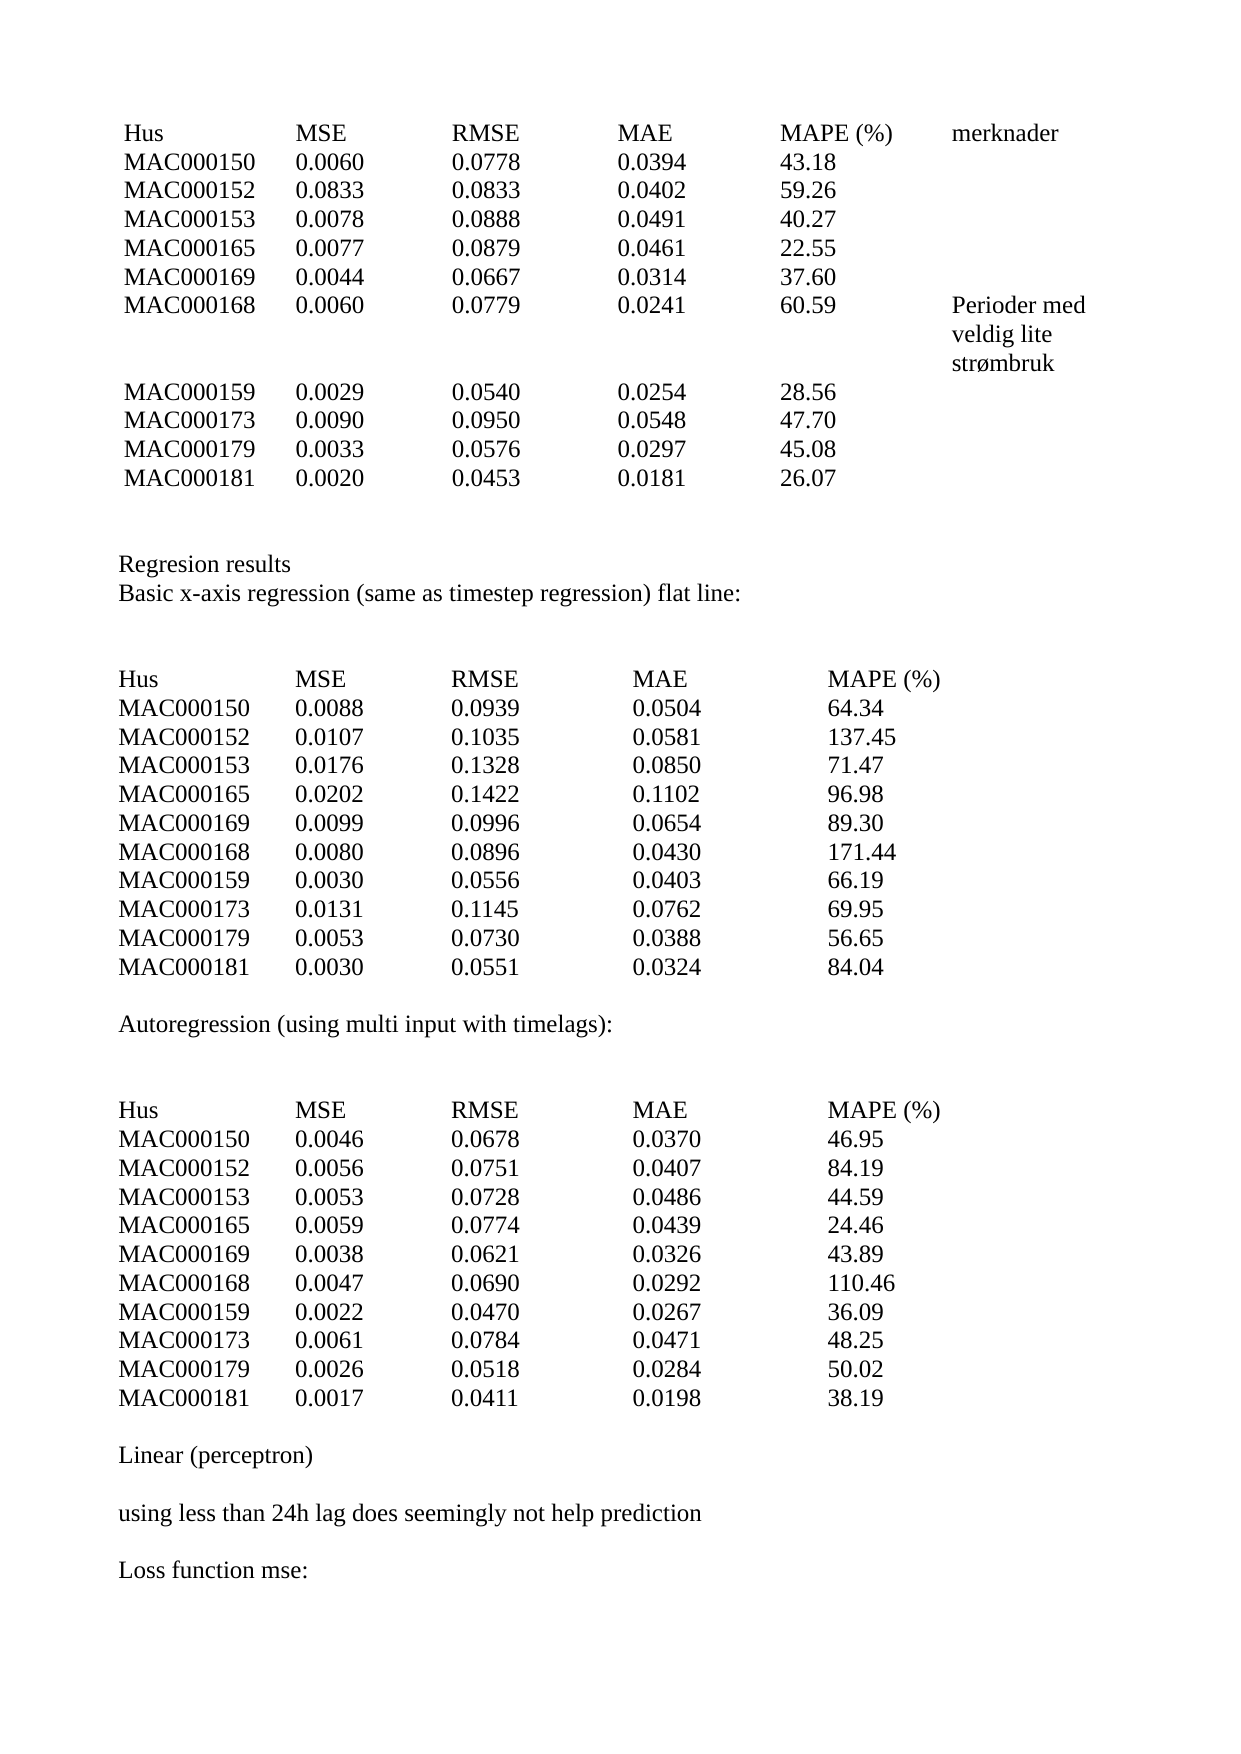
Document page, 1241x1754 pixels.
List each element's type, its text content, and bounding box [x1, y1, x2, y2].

table_cell MAC000165 [124, 233, 295, 262]
table_cell Perioder med veldig lite strømbruk [952, 291, 1123, 377]
table_cell 60.59 [780, 291, 952, 377]
table_cell 0.0540 [452, 377, 617, 406]
table_cell 0.0667 [452, 262, 617, 291]
table_cell 0.0411 [451, 1383, 632, 1412]
table_cell 0.0078 [295, 204, 452, 233]
table_cell 0.0774 [451, 1211, 632, 1239]
table_header MAE [617, 118, 780, 147]
table_cell 0.0548 [617, 406, 780, 434]
table_cell 0.0728 [451, 1182, 632, 1211]
table_cell 0.0850 [632, 751, 827, 779]
table_cell 0.0556 [451, 866, 632, 894]
table_cell 0.0403 [632, 866, 827, 894]
table_cell MAC000179 [124, 434, 295, 463]
table_cell 137.45 [828, 722, 998, 751]
table_cell MAC000153 [124, 204, 295, 233]
table_cell 0.0030 [295, 866, 451, 894]
table_cell 0.0314 [617, 262, 780, 291]
table_header Hus [118, 664, 295, 693]
table_cell 0.0046 [295, 1124, 451, 1153]
table_header MAPE (%) [780, 118, 952, 147]
table_cell 0.0181 [617, 463, 780, 492]
table_cell MAC000152 [124, 176, 295, 204]
table_cell 0.0678 [451, 1124, 632, 1153]
table_cell [952, 377, 1123, 406]
table_cell 0.0254 [617, 377, 780, 406]
table_cell 0.0778 [452, 147, 617, 176]
table_cell 0.0060 [295, 291, 452, 377]
table_cell 48.25 [828, 1326, 998, 1354]
table_cell 0.0504 [632, 693, 827, 722]
table_cell 0.0029 [295, 377, 452, 406]
table_cell 0.0784 [451, 1326, 632, 1354]
table_cell MAC000173 [118, 894, 295, 923]
table_cell MAC000181 [118, 952, 295, 981]
table_header merknader [952, 118, 1123, 147]
table_cell 0.0471 [632, 1326, 827, 1354]
table_cell 0.0576 [452, 434, 617, 463]
table_cell 0.0407 [632, 1153, 827, 1182]
table_cell MAC000168 [118, 837, 295, 866]
table_cell 0.0297 [617, 434, 780, 463]
table_cell MAC000168 [124, 291, 295, 377]
text Autoregression (using multi input with timelags): [118, 1009, 1122, 1038]
table_cell [952, 406, 1123, 434]
table_cell 0.0879 [452, 233, 617, 262]
table_cell [952, 463, 1123, 492]
table_cell 0.1145 [451, 894, 632, 923]
table_header MAPE (%) [828, 1096, 998, 1124]
table_cell MAC000152 [118, 722, 295, 751]
table_cell 50.02 [828, 1354, 998, 1383]
table_cell 0.0059 [295, 1211, 451, 1239]
table_cell 0.0430 [632, 837, 827, 866]
table_cell [952, 262, 1123, 291]
table_cell MAC000169 [118, 1239, 295, 1268]
table_cell 0.0038 [295, 1239, 451, 1268]
table_cell 0.0751 [451, 1153, 632, 1182]
table_header MAE [632, 1096, 827, 1124]
table_cell 0.0017 [295, 1383, 451, 1412]
table_cell 0.0491 [617, 204, 780, 233]
table_cell 0.0370 [632, 1124, 827, 1153]
text Linear (perceptron) [118, 1441, 1122, 1469]
table_cell 0.0107 [295, 722, 451, 751]
table_cell 0.0690 [451, 1268, 632, 1297]
table_cell 0.1102 [632, 779, 827, 808]
table_cell 36.09 [828, 1297, 998, 1326]
table_cell MAC000152 [118, 1153, 295, 1182]
table_cell 0.0053 [295, 923, 451, 952]
table_cell MAC000168 [118, 1268, 295, 1297]
table_cell 69.95 [828, 894, 998, 923]
table_cell 0.0326 [632, 1239, 827, 1268]
table_cell 0.0056 [295, 1153, 451, 1182]
table_cell 0.0730 [451, 923, 632, 952]
table_cell [952, 233, 1123, 262]
table_cell 84.04 [828, 952, 998, 981]
table_cell 0.0060 [295, 147, 452, 176]
table_cell 0.0090 [295, 406, 452, 434]
table_header MSE [295, 664, 451, 693]
text Loss function mse: [118, 1556, 1122, 1584]
table_cell 96.98 [828, 779, 998, 808]
table_cell MAC000173 [118, 1326, 295, 1354]
table_header MAPE (%) [828, 664, 998, 693]
table_header MSE [295, 1096, 451, 1124]
table_cell 0.0077 [295, 233, 452, 262]
table_cell 0.0581 [632, 722, 827, 751]
table_cell 43.89 [828, 1239, 998, 1268]
table_cell 0.0779 [452, 291, 617, 377]
table_cell 0.0099 [295, 808, 451, 837]
table_cell [952, 434, 1123, 463]
table_cell 0.0888 [452, 204, 617, 233]
table_cell 0.0131 [295, 894, 451, 923]
table_cell 71.47 [828, 751, 998, 779]
table_cell 110.46 [828, 1268, 998, 1297]
table_cell MAC000159 [124, 377, 295, 406]
table_cell 0.0026 [295, 1354, 451, 1383]
table_cell 0.1422 [451, 779, 632, 808]
text Regresion results [118, 549, 1122, 578]
table_cell 0.0896 [451, 837, 632, 866]
table_cell 0.0388 [632, 923, 827, 952]
table_header RMSE [452, 118, 617, 147]
table_cell 0.0402 [617, 176, 780, 204]
table_cell MAC000153 [118, 1182, 295, 1211]
table_header RMSE [451, 664, 632, 693]
table_cell 0.0030 [295, 952, 451, 981]
table_cell 0.0080 [295, 837, 451, 866]
table_cell 0.0241 [617, 291, 780, 377]
table_cell MAC000159 [118, 1297, 295, 1326]
table_cell 66.19 [828, 866, 998, 894]
table_cell 0.0176 [295, 751, 451, 779]
table_cell 0.0470 [451, 1297, 632, 1326]
table_cell 0.0198 [632, 1383, 827, 1412]
table_cell 0.0762 [632, 894, 827, 923]
table_cell 0.0654 [632, 808, 827, 837]
table_cell 46.95 [828, 1124, 998, 1153]
table_cell 0.0551 [451, 952, 632, 981]
table_cell 40.27 [780, 204, 952, 233]
table_cell 0.0518 [451, 1354, 632, 1383]
table_cell 0.1328 [451, 751, 632, 779]
table_cell [952, 147, 1123, 176]
table_cell 0.0996 [451, 808, 632, 837]
table_cell 56.65 [828, 923, 998, 952]
table_cell MAC000150 [124, 147, 295, 176]
table_header MSE [295, 118, 452, 147]
table_cell MAC000159 [118, 866, 295, 894]
table_cell MAC000165 [118, 1211, 295, 1239]
text using less than 24h lag does seemingly not help prediction [118, 1498, 1122, 1527]
table_cell 89.30 [828, 808, 998, 837]
table_cell 0.0461 [617, 233, 780, 262]
table_cell 0.0324 [632, 952, 827, 981]
table_cell 0.0833 [452, 176, 617, 204]
table_cell 0.0284 [632, 1354, 827, 1383]
table_cell 0.0439 [632, 1211, 827, 1239]
table_cell MAC000179 [118, 923, 295, 952]
table_cell MAC000169 [118, 808, 295, 837]
table_cell 37.60 [780, 262, 952, 291]
table_cell 0.1035 [451, 722, 632, 751]
table_cell 0.0950 [452, 406, 617, 434]
table_cell 64.34 [828, 693, 998, 722]
table_cell 0.0486 [632, 1182, 827, 1211]
table_cell MAC000165 [118, 779, 295, 808]
table_cell 0.0394 [617, 147, 780, 176]
table_cell 22.55 [780, 233, 952, 262]
table_header Hus [124, 118, 295, 147]
table_cell MAC000179 [118, 1354, 295, 1383]
table_cell 0.0088 [295, 693, 451, 722]
table_cell 0.0022 [295, 1297, 451, 1326]
table_cell 59.26 [780, 176, 952, 204]
table_header MAE [632, 664, 827, 693]
table_cell 24.46 [828, 1211, 998, 1239]
table_cell 0.0202 [295, 779, 451, 808]
table_cell [952, 176, 1123, 204]
table_cell 0.0044 [295, 262, 452, 291]
table_cell [952, 204, 1123, 233]
table_cell MAC000153 [118, 751, 295, 779]
table_cell 0.0453 [452, 463, 617, 492]
table_cell MAC000150 [118, 1124, 295, 1153]
table_cell 171.44 [828, 837, 998, 866]
table_cell 44.59 [828, 1182, 998, 1211]
text Basic x-axis regression (same as timestep regression) flat line: [118, 578, 1122, 607]
table_header Hus [118, 1096, 295, 1124]
table_cell MAC000181 [118, 1383, 295, 1412]
table_cell 0.0292 [632, 1268, 827, 1297]
table_cell 0.0939 [451, 693, 632, 722]
table_cell 28.56 [780, 377, 952, 406]
table_cell 0.0020 [295, 463, 452, 492]
table_cell 0.0033 [295, 434, 452, 463]
table_cell 47.70 [780, 406, 952, 434]
table_cell MAC000181 [124, 463, 295, 492]
table_cell 0.0621 [451, 1239, 632, 1268]
table_cell 43.18 [780, 147, 952, 176]
table_cell 0.0833 [295, 176, 452, 204]
table_cell 0.0053 [295, 1182, 451, 1211]
table_cell 84.19 [828, 1153, 998, 1182]
table_cell 26.07 [780, 463, 952, 492]
table_cell 0.0047 [295, 1268, 451, 1297]
table_header RMSE [451, 1096, 632, 1124]
table_cell MAC000150 [118, 693, 295, 722]
table_cell 45.08 [780, 434, 952, 463]
table_cell 38.19 [828, 1383, 998, 1412]
table_cell MAC000173 [124, 406, 295, 434]
table_cell 0.0267 [632, 1297, 827, 1326]
table_cell 0.0061 [295, 1326, 451, 1354]
table_cell MAC000169 [124, 262, 295, 291]
